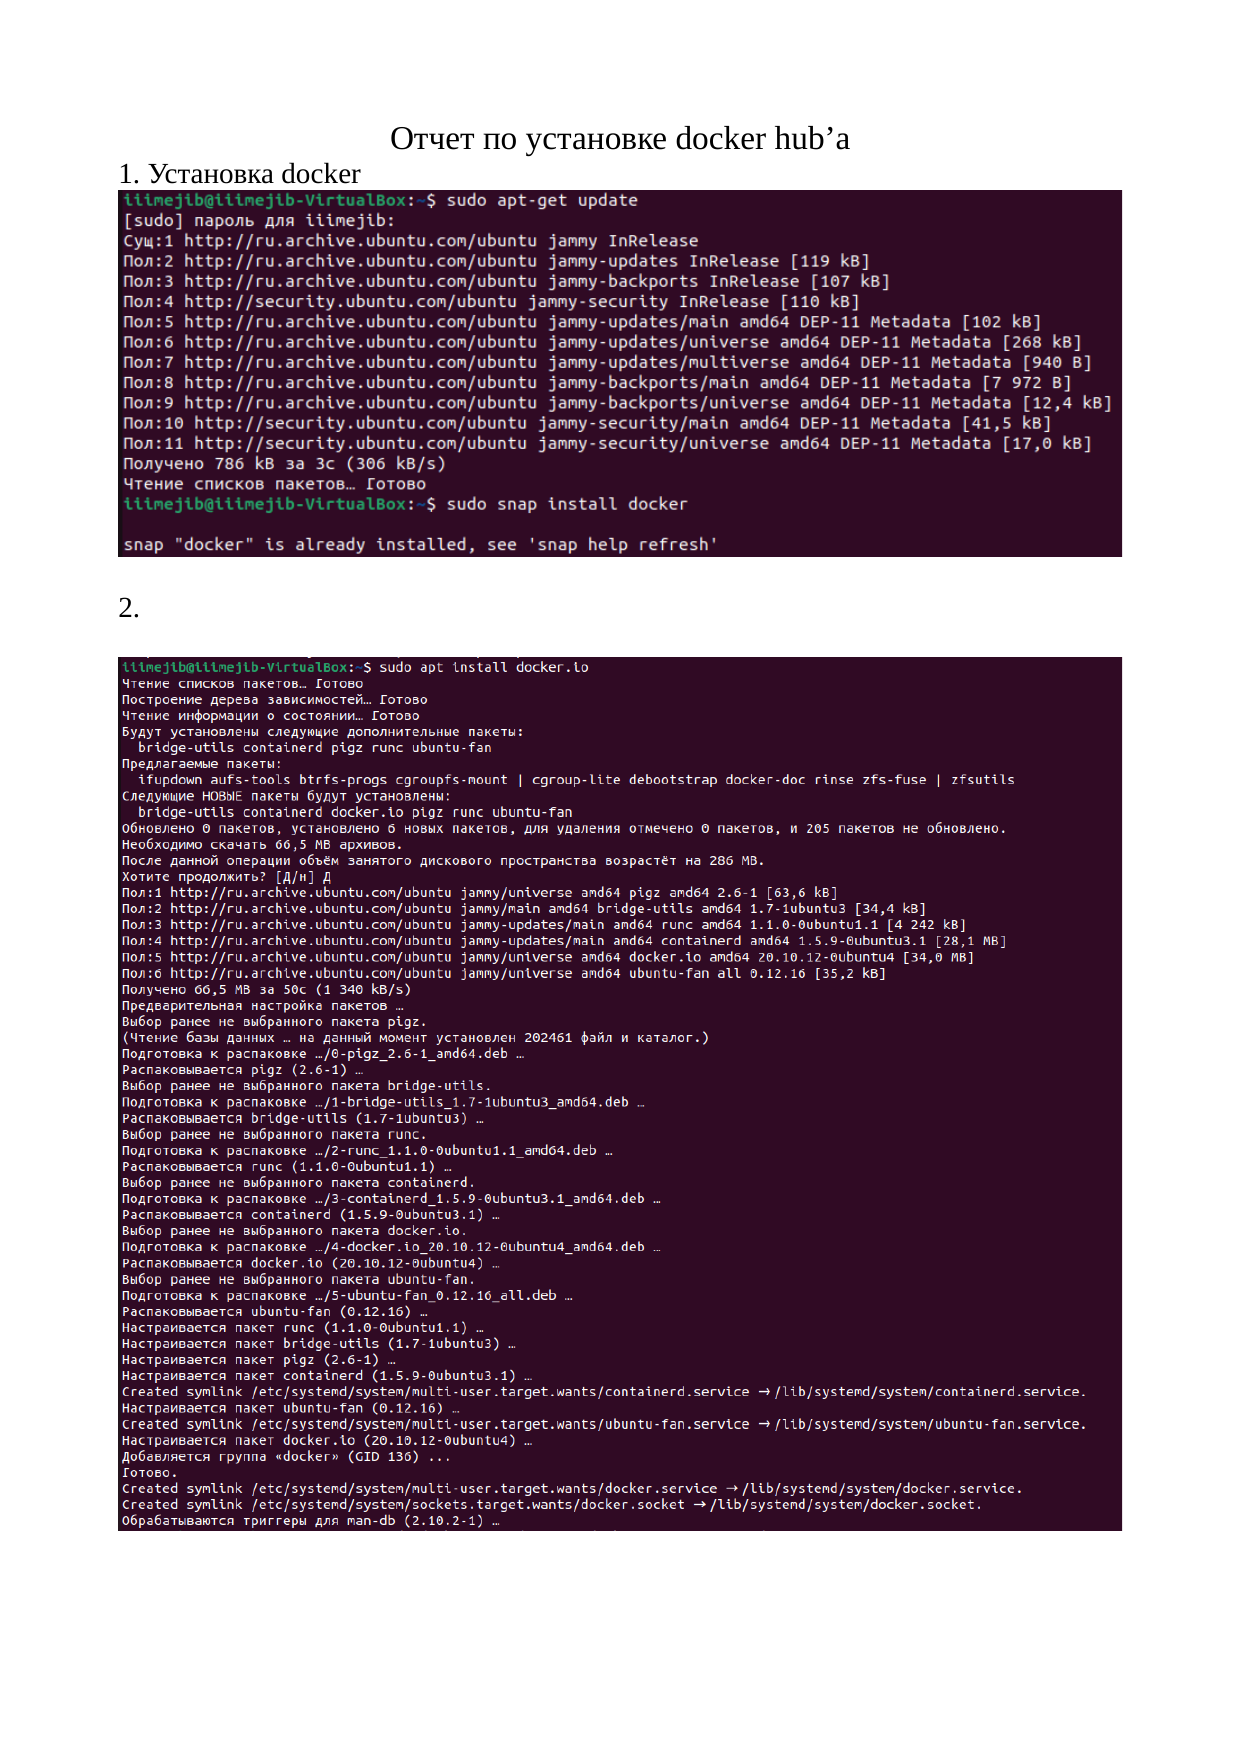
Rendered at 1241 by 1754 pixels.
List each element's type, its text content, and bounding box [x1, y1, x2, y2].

text 2. [118, 590, 1122, 623]
picture [118, 657, 1123, 1531]
picture [118, 190, 1123, 557]
text Отчет по установке docker hub’a [118, 118, 1122, 156]
text 1. Установка docker [118, 156, 1122, 190]
